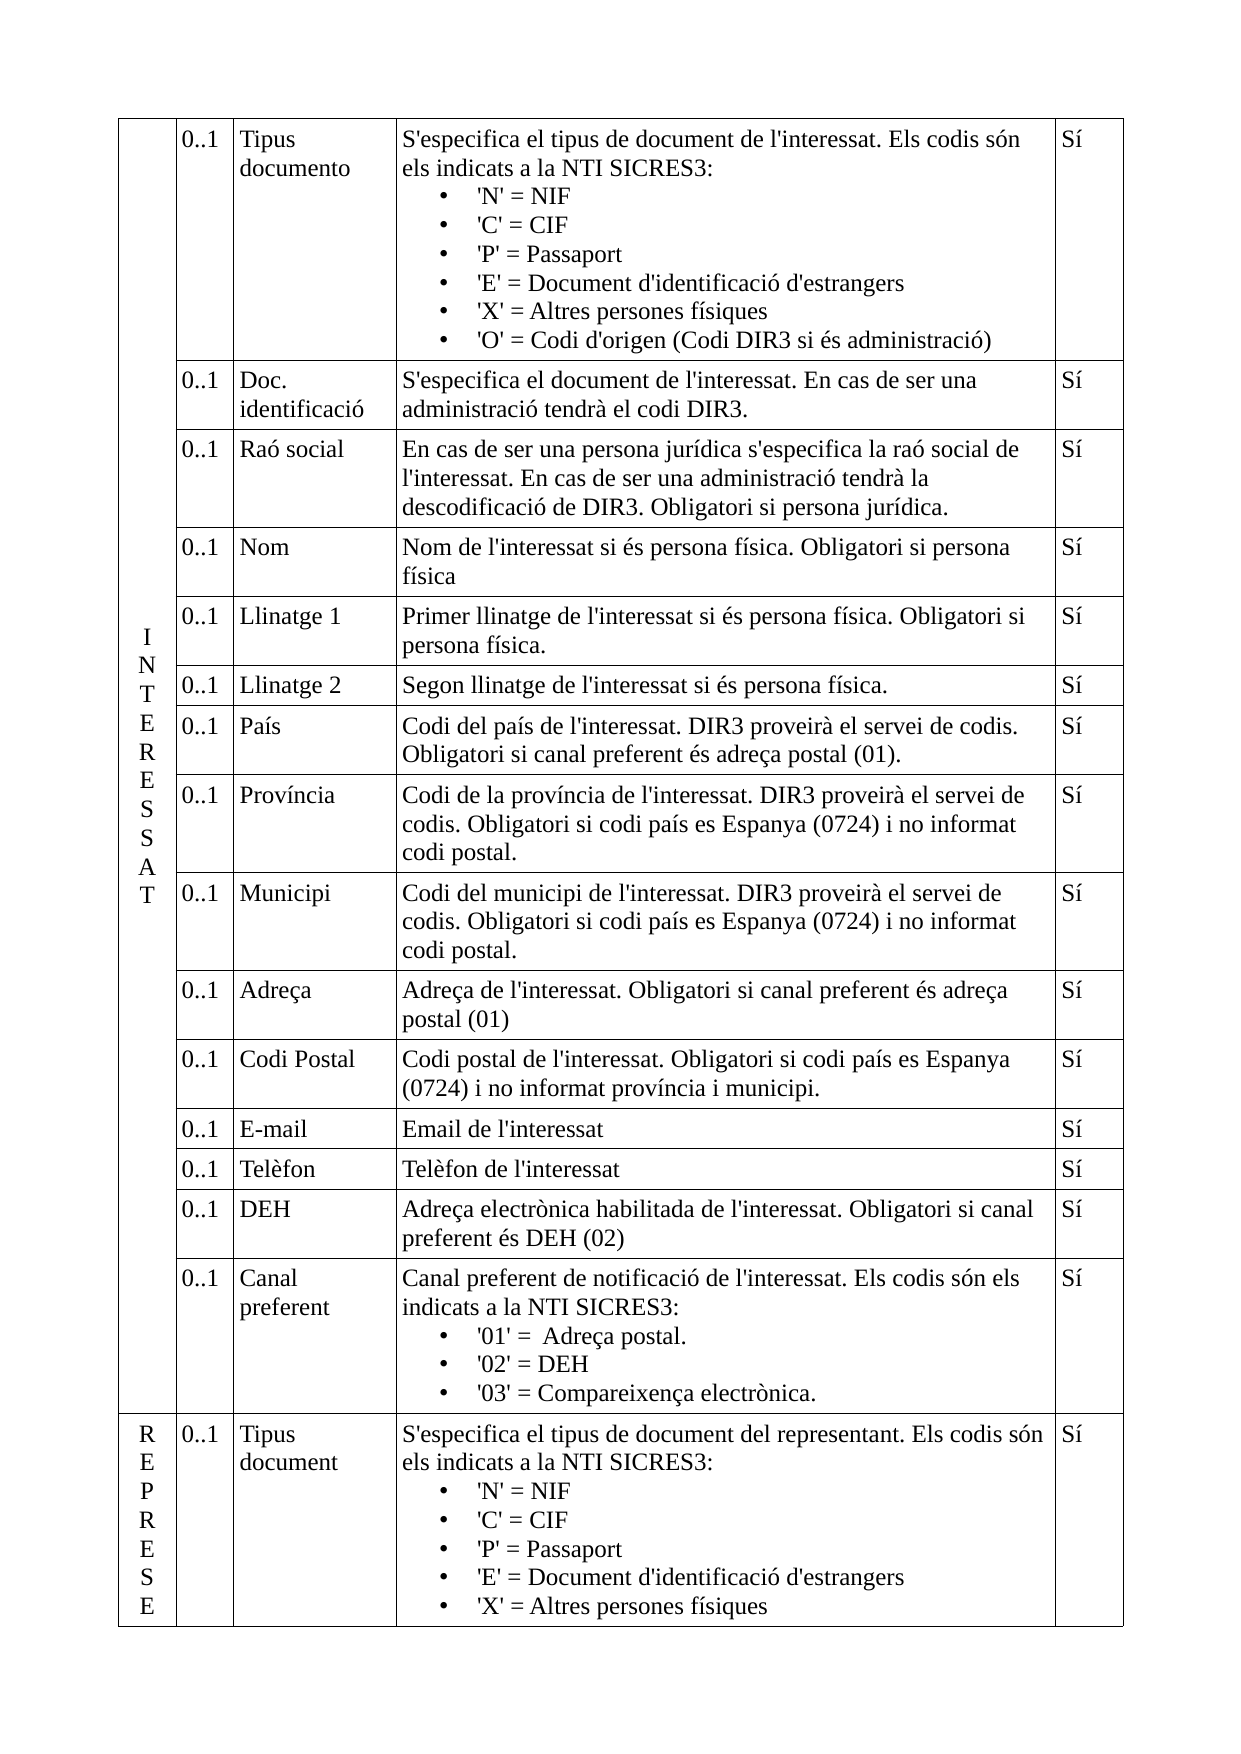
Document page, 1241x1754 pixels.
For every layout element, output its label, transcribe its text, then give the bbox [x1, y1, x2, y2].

table_cell Doc. identificació [234, 361, 396, 429]
table_cell Adreça de l'interessat. Obligatori si canal preferent és adreça postal (01) [397, 971, 1055, 1039]
table_cell Primer llinatge de l'interessat si és persona física. Obligatori si persona física. [397, 597, 1055, 665]
table_cell S'especifica el tipus de document de l'interessat. Els codis són els indicats a la NTI SICRES3: 'N' = NIF 'C' = CIF 'P' = Passaport 'E' = Document d'identificació d'estrangers 'X' = Altres persones físiques 'O' = Codi d'origen (Codi DIR3 si és administració) [397, 119, 1055, 360]
table_cell Canal preferent de notificació de l'interessat. Els codis són els indicats a la NTI SICRES3: '01' = Adreça postal. '02' = DEH '03' = Compareixença electrònica. [397, 1259, 1055, 1413]
table_cell Sí [1056, 1190, 1123, 1257]
table_cell 0..1 [177, 666, 233, 705]
table_cell Codi Postal [234, 1040, 396, 1108]
table_cell DEH [234, 1190, 396, 1257]
table_cell 0..1 [177, 873, 233, 970]
table_cell Codi del país de l'interessat. DIR3 proveirà el servei de codis. Obligatori si canal preferent és adreça postal (01). [397, 706, 1055, 774]
table_cell Sí [1056, 1149, 1123, 1188]
table_cell Sí [1056, 706, 1123, 774]
table_cell Codi postal de l'interessat. Obligatori si codi país es Espanya (0724) i no informat província i municipi. [397, 1040, 1055, 1108]
table_cell Sí [1056, 873, 1123, 970]
table_cell Tipus document [234, 1414, 396, 1626]
table_cell Sí [1056, 361, 1123, 429]
table_cell Sí [1056, 1414, 1123, 1626]
table_cell Tipus documento [234, 119, 396, 360]
table_cell E-mail [234, 1109, 396, 1148]
table_cell 0..1 [177, 1040, 233, 1108]
table_cell 0..1 [177, 528, 233, 596]
table_cell Adreça electrònica habilitada de l'interessat. Obligatori si canal preferent és DEH (02) [397, 1190, 1055, 1257]
table_cell 0..1 [177, 597, 233, 665]
table_cell Nom de l'interessat si és persona física. Obligatori si persona física [397, 528, 1055, 596]
table_cell Municipi [234, 873, 396, 970]
table_cell Codi de la província de l'interessat. DIR3 proveirà el servei de codis. Obligatori si codi país es Espanya (0724) i no informat codi postal. [397, 775, 1055, 872]
table_cell Sí [1056, 666, 1123, 705]
table_cell 0..1 [177, 1109, 233, 1148]
table_cell Sí [1056, 430, 1123, 527]
table_cell Sí [1056, 119, 1123, 360]
table_cell Sí [1056, 1109, 1123, 1148]
table_cell 0..1 [177, 119, 233, 360]
table_cell 0..1 [177, 971, 233, 1039]
table_cell Província [234, 775, 396, 872]
table_cell S'especifica el tipus de document del representant. Els codis són els indicats a la NTI SICRES3: 'N' = NIF 'C' = CIF 'P' = Passaport 'E' = Document d'identificació d'estrangers 'X' = Altres persones físiques 'O' = Codi d'origen (Codi DIR3 si és administració) [397, 1414, 1055, 1626]
table_cell Sí [1056, 528, 1123, 596]
table_cell Nom [234, 528, 396, 596]
table_cell Adreça [234, 971, 396, 1039]
table_cell Sí [1056, 971, 1123, 1039]
table_cell Segon llinatge de l'interessat si és persona física. [397, 666, 1055, 705]
table_cell Codi del municipi de l'interessat. DIR3 proveirà el servei de codis. Obligatori si codi país es Espanya (0724) i no informat codi postal. [397, 873, 1055, 970]
table_cell Canal preferent [234, 1259, 396, 1413]
table_cell I N T E R E S S A T [119, 119, 176, 1413]
table_cell 0..1 [177, 1259, 233, 1413]
table_cell En cas de ser una persona jurídica s'especifica la raó social de l'interessat. En cas de ser una administració tendrà la descodificació de DIR3. Obligatori si persona jurídica. [397, 430, 1055, 527]
table_cell Sí [1056, 775, 1123, 872]
table_cell 0..1 [177, 361, 233, 429]
table_cell Llinatge 2 [234, 666, 396, 705]
table_cell 0..1 [177, 430, 233, 527]
table_cell País [234, 706, 396, 774]
table_cell 0..1 [177, 706, 233, 774]
table_cell 0..1 [177, 1414, 233, 1626]
table_cell R E P R E S E [119, 1414, 176, 1626]
table_cell S'especifica el document de l'interessat. En cas de ser una administració tendrà el codi DIR3. [397, 361, 1055, 429]
table_cell 0..1 [177, 775, 233, 872]
table_cell Telèfon de l'interessat [397, 1149, 1055, 1188]
table_cell Sí [1056, 1040, 1123, 1108]
table_cell Email de l'interessat [397, 1109, 1055, 1148]
table_cell Sí [1056, 597, 1123, 665]
table_cell 0..1 [177, 1149, 233, 1188]
table_cell Telèfon [234, 1149, 396, 1188]
table_cell Sí [1056, 1259, 1123, 1413]
table_cell 0..1 [177, 1190, 233, 1257]
table_cell Llinatge 1 [234, 597, 396, 665]
table_cell Raó social [234, 430, 396, 527]
